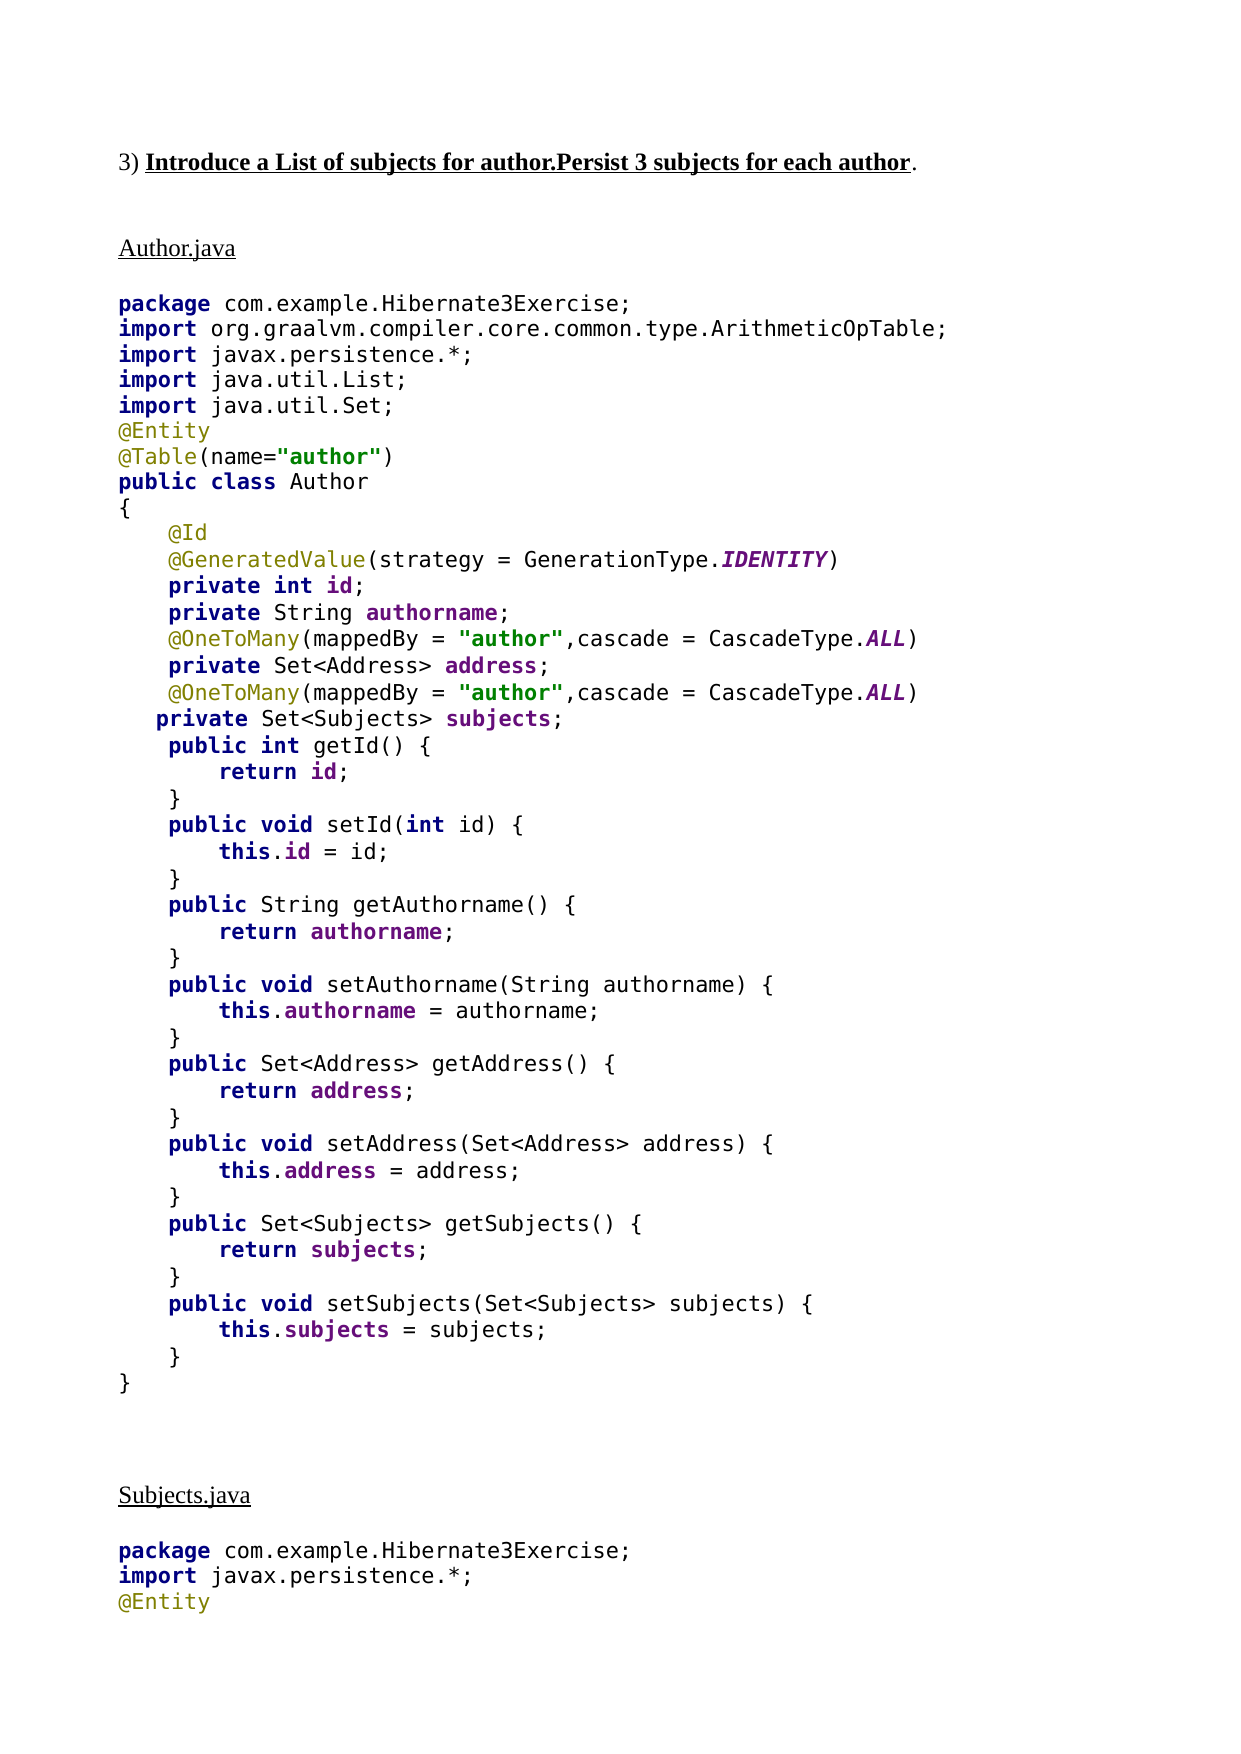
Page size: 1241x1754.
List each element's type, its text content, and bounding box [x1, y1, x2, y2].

text @Id [118, 520, 1122, 547]
text return authorname; [118, 919, 1122, 945]
text } [118, 1105, 1122, 1131]
text private int id; [118, 573, 1122, 600]
text public Set<Address> getAddress() { [118, 1052, 1122, 1078]
text import java.util.Set; [118, 393, 1122, 418]
text return id; [118, 759, 1122, 786]
text package com.example.Hibernate3Exercise; [118, 1538, 1122, 1563]
text public void setAuthorname(String authorname) { [118, 972, 1122, 998]
text 3) Introduce a List of subjects for author.Persist 3 subjects for each author. [118, 147, 1122, 176]
text public Set<Subjects> getSubjects() { [118, 1211, 1122, 1237]
text public void setAddress(Set<Address> address) { [118, 1131, 1122, 1158]
text this.id = id; [118, 839, 1122, 866]
text } [118, 1264, 1122, 1291]
text @OneToMany(mappedBy = "author",cascade = CascadeType.ALL) [118, 627, 1122, 653]
text package com.example.Hibernate3Exercise; [118, 291, 1122, 316]
text } [118, 1370, 1122, 1396]
text @Table(name="author") [118, 444, 1122, 469]
text @GeneratedValue(strategy = GenerationType.IDENTITY) [118, 547, 1122, 573]
text public class Author [118, 469, 1122, 495]
text { [118, 495, 1122, 520]
text import javax.persistence.*; [118, 342, 1122, 367]
text public void setId(int id) { [118, 812, 1122, 839]
text } [118, 1184, 1122, 1211]
text Subjects.java [118, 1480, 1122, 1509]
text Author.java [118, 233, 1122, 262]
text private Set<Subjects> subjects; [118, 706, 1122, 733]
text private Set<Address> address; [118, 653, 1122, 680]
text } [118, 786, 1122, 812]
text this.authorname = authorname; [118, 998, 1122, 1025]
text return address; [118, 1078, 1122, 1105]
text @Entity [118, 1589, 1122, 1614]
text @OneToMany(mappedBy = "author",cascade = CascadeType.ALL) [118, 680, 1122, 706]
text import javax.persistence.*; [118, 1563, 1122, 1589]
text this.address = address; [118, 1158, 1122, 1184]
text @Entity [118, 418, 1122, 444]
text } [118, 945, 1122, 972]
text private String authorname; [118, 600, 1122, 627]
text } [118, 1025, 1122, 1052]
text } [118, 866, 1122, 892]
text import org.graalvm.compiler.core.common.type.ArithmeticOpTable; [118, 316, 1122, 342]
text this.subjects = subjects; [118, 1317, 1122, 1344]
text public int getId() { [118, 733, 1122, 759]
text return subjects; [118, 1237, 1122, 1264]
text import java.util.List; [118, 367, 1122, 393]
text } [118, 1344, 1122, 1370]
text public String getAuthorname() { [118, 892, 1122, 919]
text public void setSubjects(Set<Subjects> subjects) { [118, 1291, 1122, 1317]
